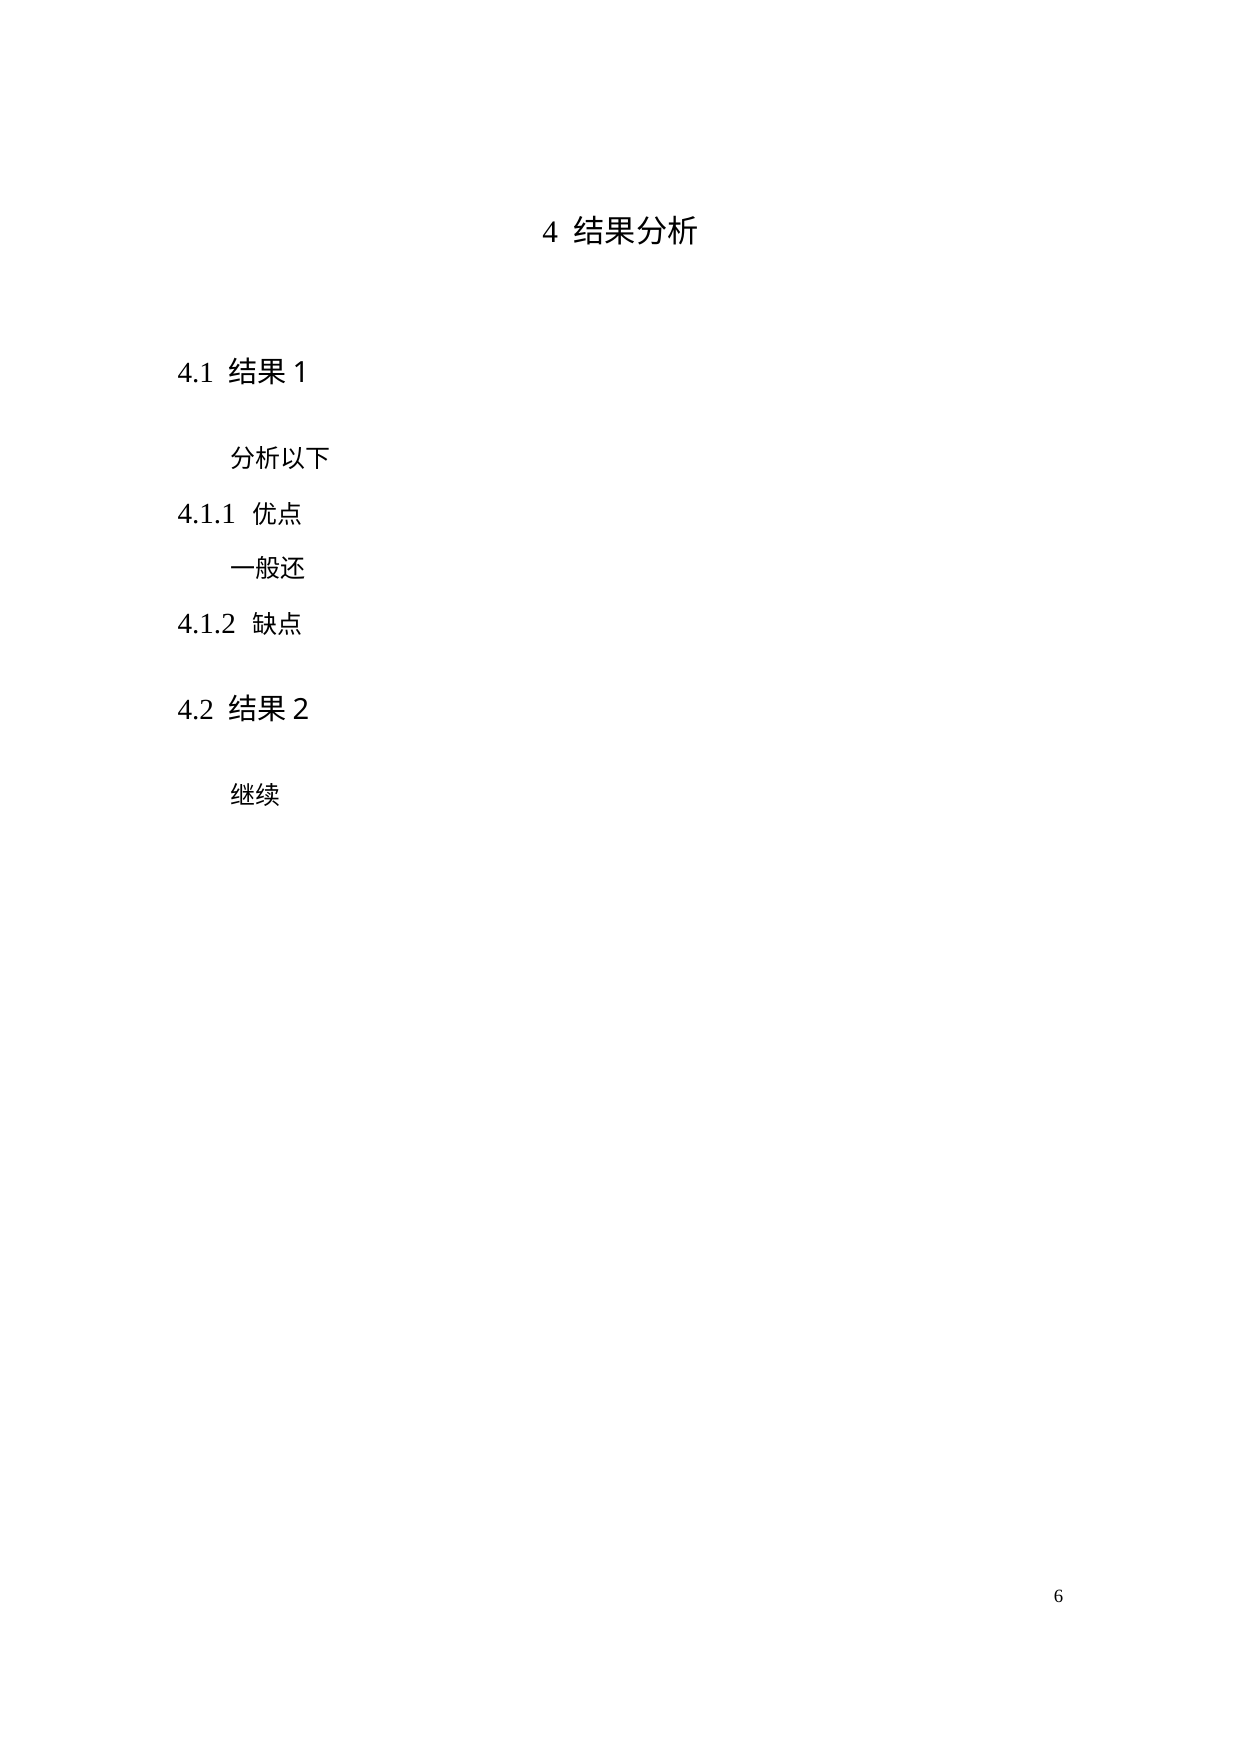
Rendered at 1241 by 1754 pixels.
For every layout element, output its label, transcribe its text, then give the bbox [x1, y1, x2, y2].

text 继续 [177, 771, 1063, 813]
subtitle 优点 [177, 490, 1063, 532]
subtitle 结果1 [177, 349, 1063, 391]
subtitle 结果分析 [177, 207, 1063, 252]
text 分析以下 [177, 434, 1063, 476]
subtitle 缺点 [177, 600, 1063, 642]
subtitle 结果2 [177, 686, 1063, 727]
text 一般还 [177, 544, 1063, 586]
